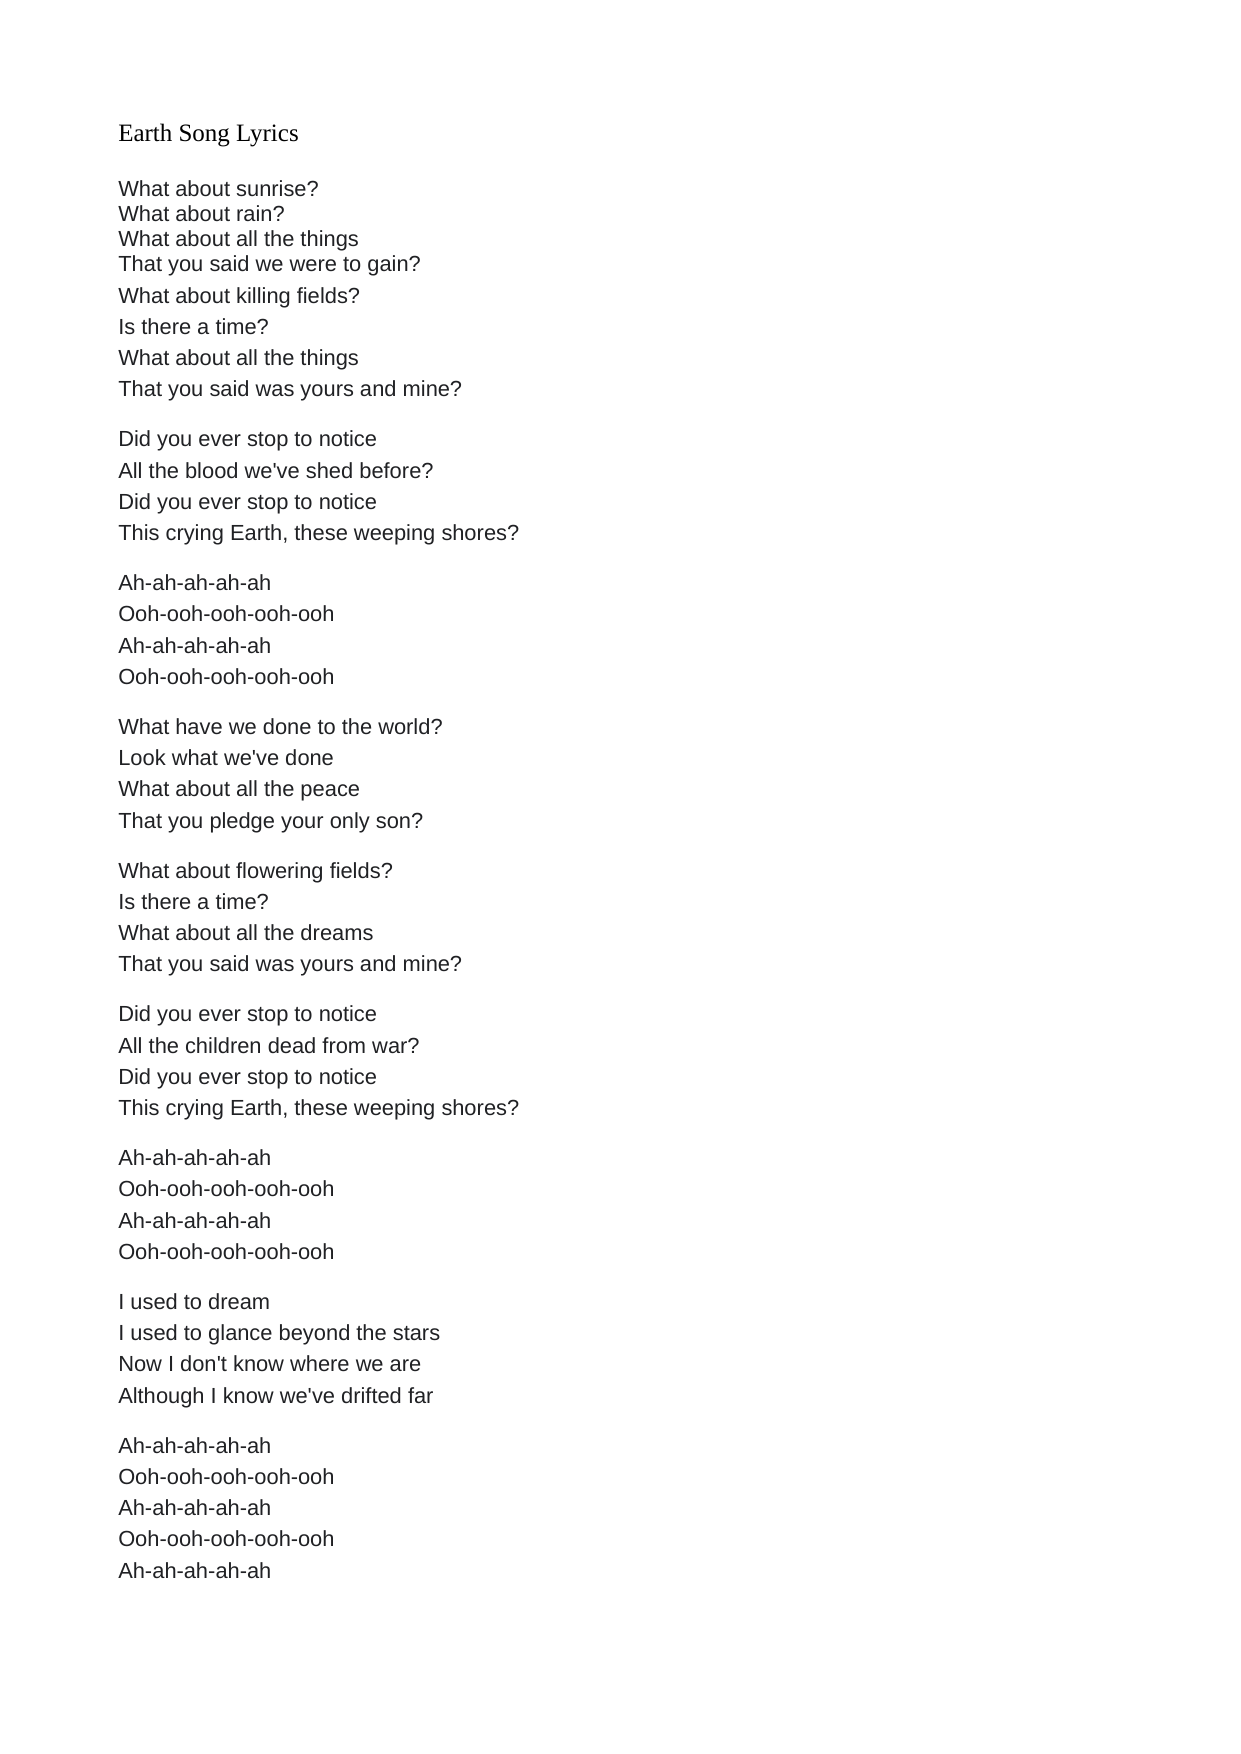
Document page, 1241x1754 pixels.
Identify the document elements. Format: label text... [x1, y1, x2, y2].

text Ah-ah-ah-ah-ah Ooh-ooh-ooh-ooh-ooh Ah-ah-ah-ah-ah Ooh-ooh-ooh-ooh-ooh Ah-ah-ah-ah-ah [118, 1426, 1122, 1583]
text Ah-ah-ah-ah-ah Ooh-ooh-ooh-ooh-ooh Ah-ah-ah-ah-ah Ooh-ooh-ooh-ooh-ooh [118, 564, 1122, 689]
text What about flowering fields? Is there a time? What about all the dreams That you said was yours and mine? [118, 851, 1122, 976]
text What about sunrise? What about rain? What about all the things That you said we were to gain? [118, 176, 1122, 276]
text Earth Song Lyrics [118, 118, 1122, 147]
text What have we done to the world? Look what we've done What about all the peace That you pledge your only son? [118, 708, 1122, 833]
text I used to dream I used to glance beyond the stars Now I don't know where we are Although I know we've drifted far [118, 1283, 1122, 1408]
text Did you ever stop to notice All the blood we've shed before? Did you ever stop to notice This crying Earth, these weeping shores? [118, 420, 1122, 545]
text What about killing fields? Is there a time? What about all the things That you said was yours and mine? [118, 276, 1122, 401]
text Did you ever stop to notice All the children dead from war? Did you ever stop to notice This crying Earth, these weeping shores? [118, 995, 1122, 1120]
text Ah-ah-ah-ah-ah Ooh-ooh-ooh-ooh-ooh Ah-ah-ah-ah-ah Ooh-ooh-ooh-ooh-ooh [118, 1139, 1122, 1264]
